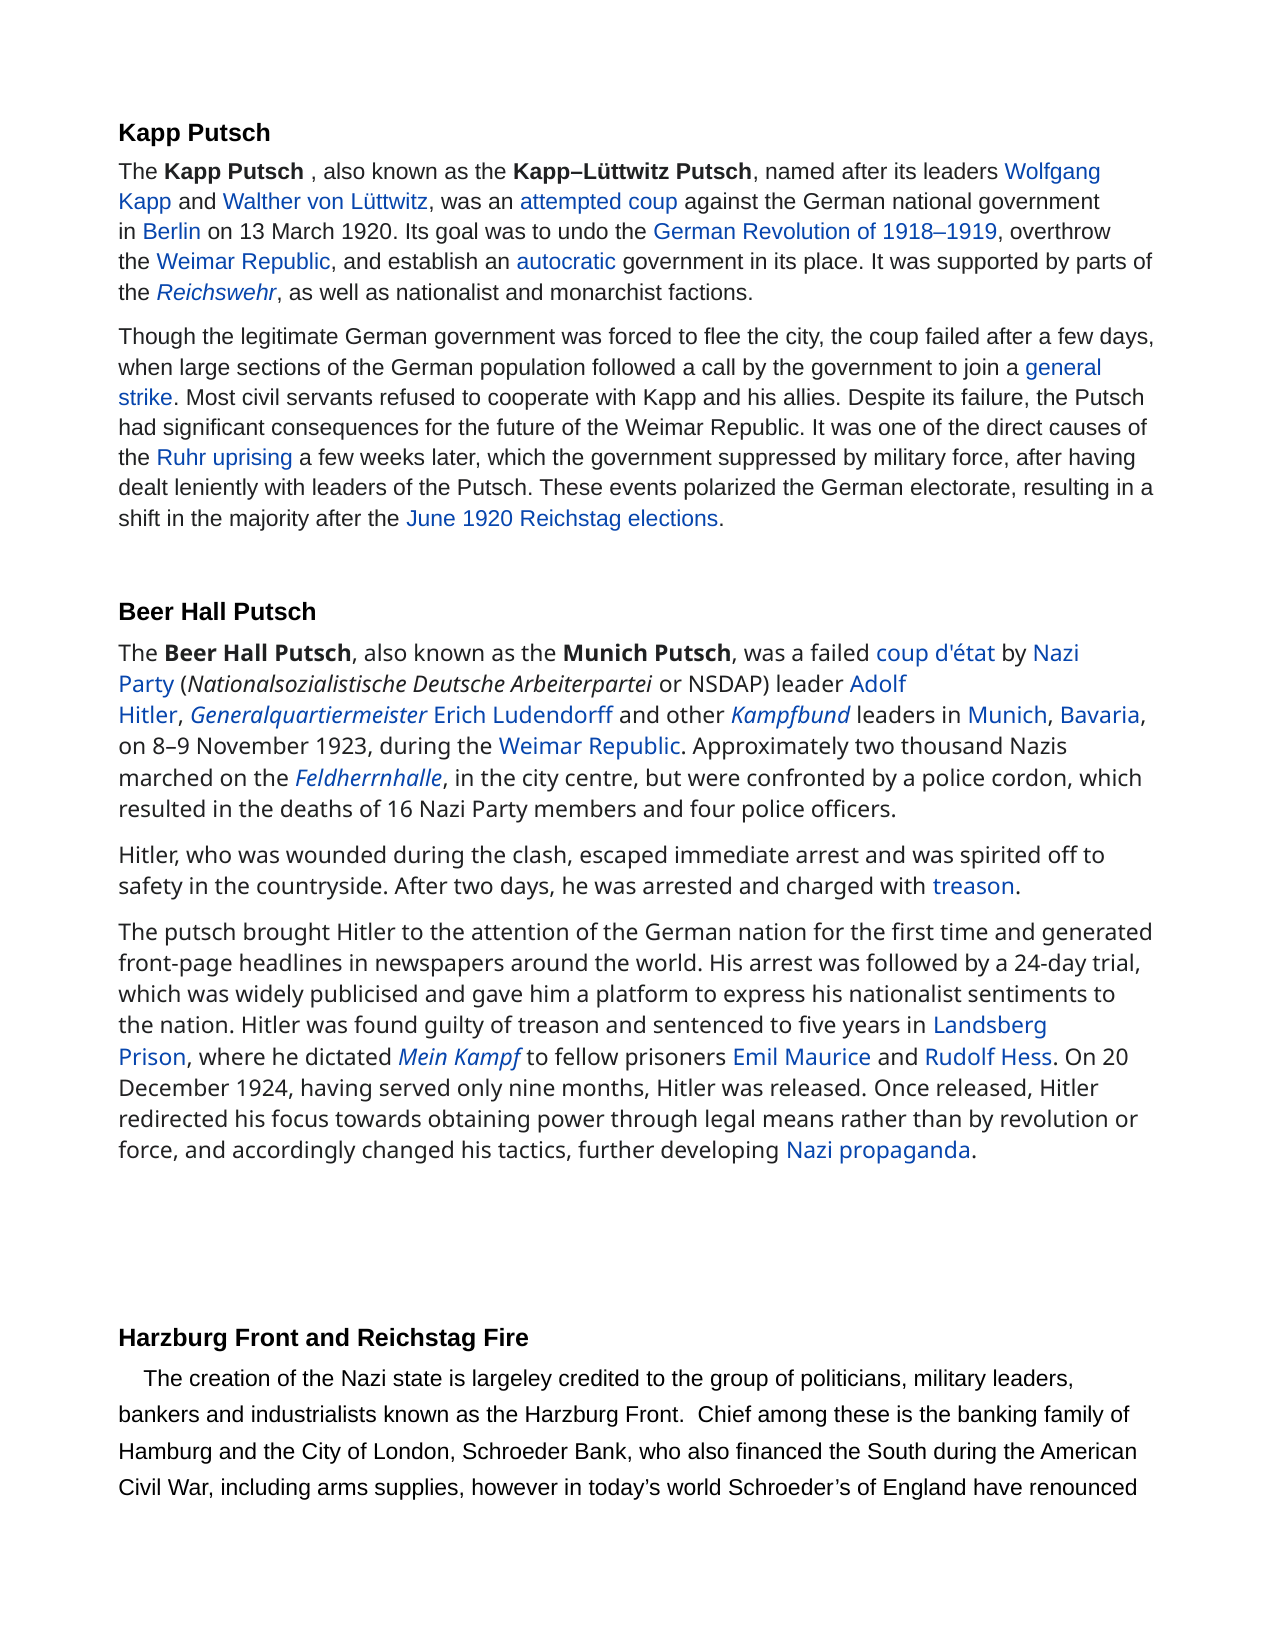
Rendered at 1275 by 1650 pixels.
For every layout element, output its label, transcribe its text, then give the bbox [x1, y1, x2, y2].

text Though the legitimate German government was forced to flee the city, the coup failed after a few days, when large sections of the German population followed a call by the government to join a general strike. Most civil servants refused to cooperate with Kapp and his allies. Despite its failure, the Putsch had significant consequences for the future of the Weimar Republic. It was one of the direct causes of the Ruhr uprising a few weeks later, which the government suppressed by military force, after having dealt leniently with leaders of the Putsch. These events polarized the German electorate, resulting in a shift in the majority after the June 1920 Reichstag elections. [118, 323, 1157, 531]
text The Beer Hall Putsch, also known as the Munich Putsch, was a failed coup d'état by Nazi Party (Nationalsozialistische Deutsche Arbeiterpartei or NSDAP) leader Adolf Hitler, Generalquartiermeister Erich Ludendorff and other Kampfbund leaders in Munich, Bavaria, on 8–9 November 1923, during the Weimar Republic. Approximately two thousand Nazis marched on the Feldherrnhalle, in the city centre, but were confronted by a police cordon, which resulted in the deaths of 16 Nazi Party members and four police officers. [118, 637, 1157, 824]
text The putsch brought Hitler to the attention of the German nation for the first time and generated front-page headlines in newspapers around the world. His arrest was followed by a 24-day trial, which was widely publicised and gave him a platform to express his nationalist sentiments to the nation. Hitler was found guilty of treason and sentenced to five years in Landsberg Prison, where he dictated Mein Kampf to fellow prisoners Emil Maurice and Rudolf Hess. On 20 December 1924, having served only nine months, Hitler was released. Once released, Hitler redirected his focus towards obtaining power through legal means rather than by revolution or force, and accordingly changed his tactics, further developing Nazi propaganda. [118, 916, 1157, 1166]
text The creation of the Nazi state is largeley credited to the group of politicians, military leaders, bankers and industrialists known as the Harzburg Front. Chief among these is the banking family of Hamburg and the City of London, Schroeder Bank, who also financed the South during the American Civil War, including arms supplies, however in today’s world Schroeder’s of England have renounced [118, 1363, 1157, 1501]
text Hitler, who was wounded during the clash, escaped immediate arrest and was spirited off to safety in the countryside. After two days, he was arrested and charged with treason. [118, 839, 1157, 901]
text Kapp Putsch [118, 118, 1157, 147]
text Harzburg Front and Reichstag Fire [118, 1323, 1157, 1352]
text Beer Hall Putsch [118, 597, 1157, 626]
text The Kapp Putsch , also known as the Kapp–Lüttwitz Putsch, named after its leaders Wolfgang Kapp and Walther von Lüttwitz, was an attempted coup against the German national government in Berlin on 13 March 1920. Its goal was to undo the German Revolution of 1918–1919, overthrow the Weimar Republic, and establish an autocratic government in its place. It was supported by parts of the Reichswehr, as well as nationalist and monarchist factions. [118, 158, 1157, 305]
